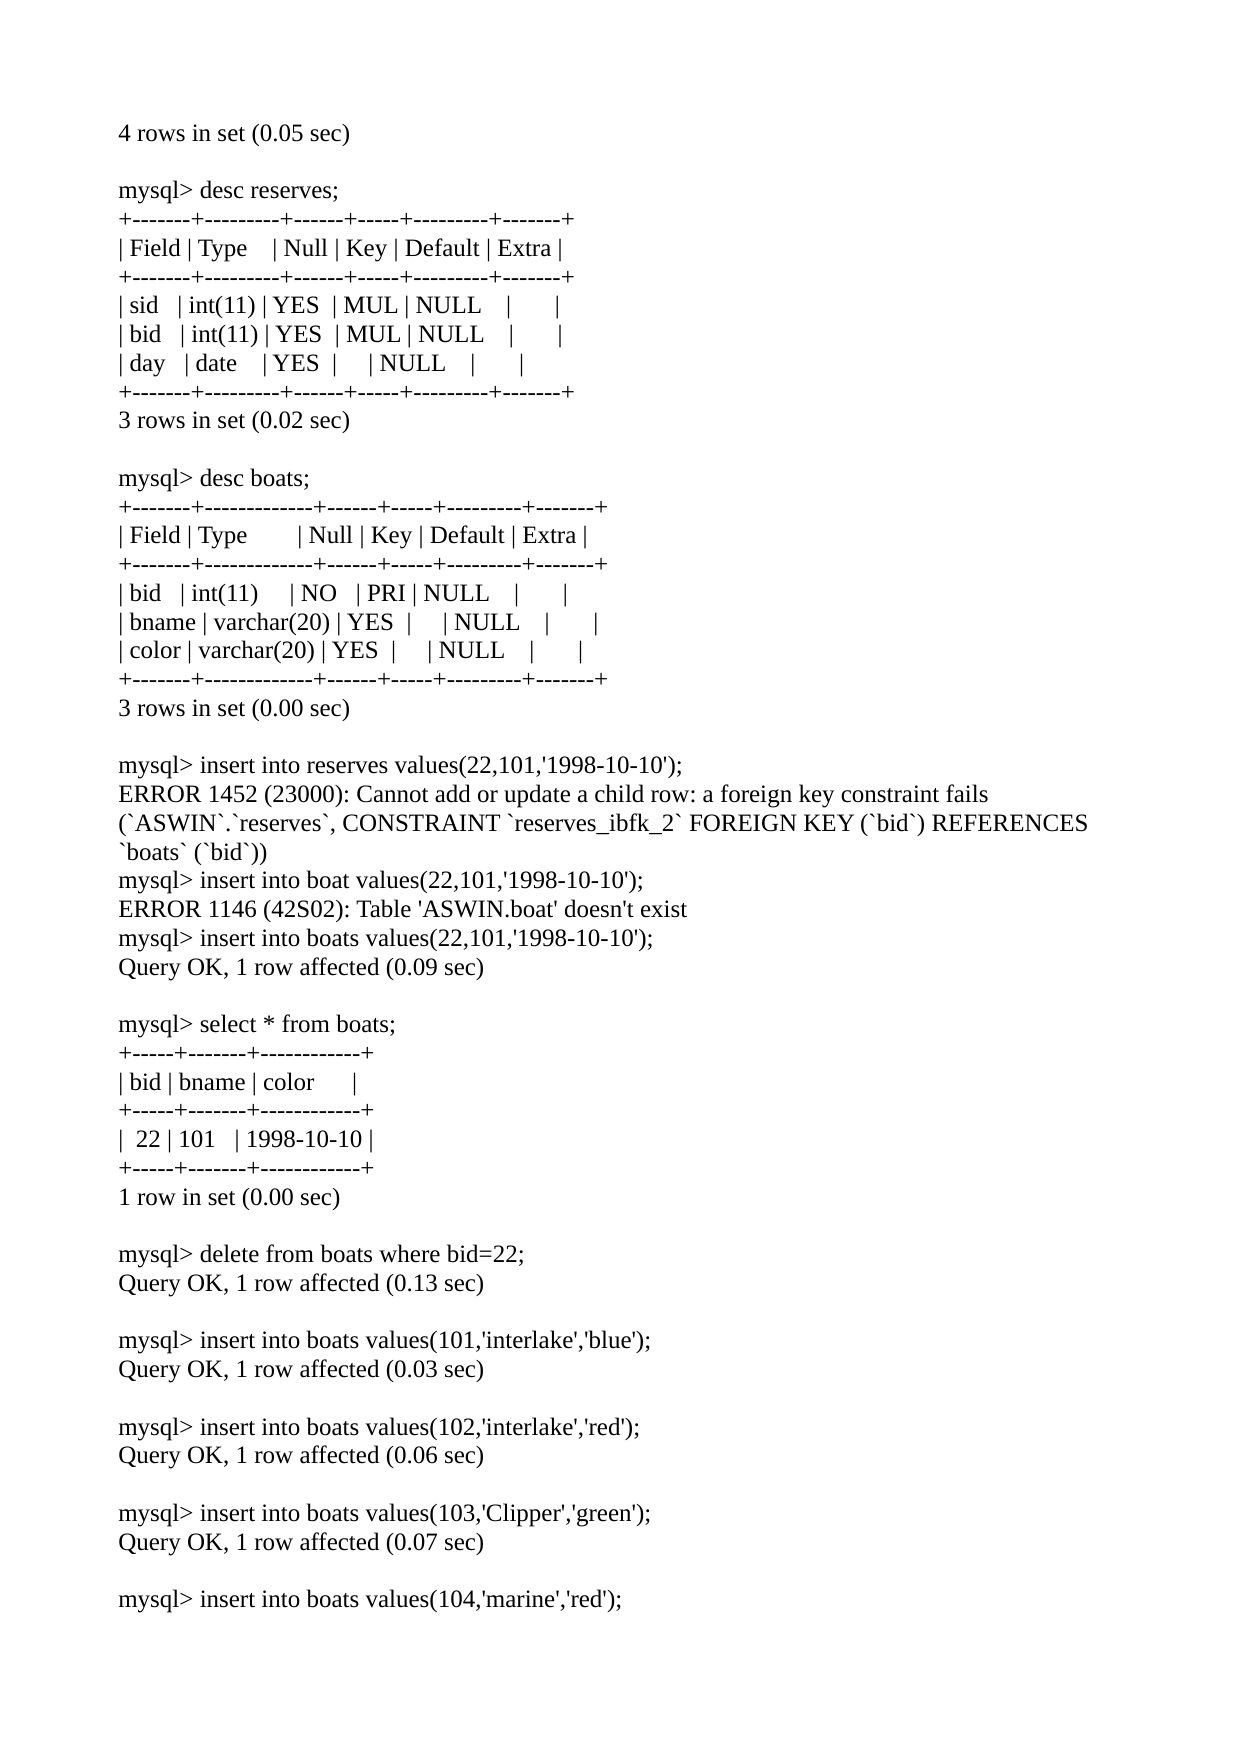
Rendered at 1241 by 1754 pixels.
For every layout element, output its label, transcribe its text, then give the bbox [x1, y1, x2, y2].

text Query OK, 1 row affected (0.09 sec) [118, 952, 1122, 981]
text | sid | int(11) | YES | MUL | NULL | | [118, 291, 1122, 319]
text mysql> desc boats; [118, 463, 1122, 492]
text mysql> insert into boats values(101,'interlake','blue'); [118, 1326, 1122, 1354]
text mysql> delete from boats where bid=22; [118, 1239, 1122, 1268]
text 4 rows in set (0.05 sec) [118, 118, 1122, 147]
text mysql> insert into reserves values(22,101,'1998-10-10'); [118, 751, 1122, 779]
text Query OK, 1 row affected (0.13 sec) [118, 1268, 1122, 1297]
text +-------+---------+------+-----+---------+-------+ [118, 204, 1122, 233]
text | bname | varchar(20) | YES | | NULL | | [118, 607, 1122, 636]
text mysql> select * from boats; [118, 1009, 1122, 1038]
text mysql> desc reserves; [118, 176, 1122, 204]
text 3 rows in set (0.02 sec) [118, 406, 1122, 434]
text +-------+-------------+------+-----+---------+-------+ [118, 549, 1122, 578]
text mysql> insert into boats values(22,101,'1998-10-10'); [118, 923, 1122, 952]
text 1 row in set (0.00 sec) [118, 1182, 1122, 1211]
text | color | varchar(20) | YES | | NULL | | [118, 636, 1122, 664]
text Query OK, 1 row affected (0.06 sec) [118, 1441, 1122, 1469]
text | Field | Type | Null | Key | Default | Extra | [118, 521, 1122, 549]
text +-----+-------+------------+ [118, 1096, 1122, 1124]
text +-------+-------------+------+-----+---------+-------+ [118, 664, 1122, 693]
text Query OK, 1 row affected (0.03 sec) [118, 1354, 1122, 1383]
text mysql> insert into boats values(104,'marine','red'); [118, 1584, 1122, 1613]
text mysql> insert into boat values(22,101,'1998-10-10'); [118, 866, 1122, 894]
text +-------+---------+------+-----+---------+-------+ [118, 377, 1122, 406]
text Query OK, 1 row affected (0.07 sec) [118, 1527, 1122, 1556]
text +-------+-------------+------+-----+---------+-------+ [118, 492, 1122, 521]
text +-----+-------+------------+ [118, 1038, 1122, 1067]
text | bid | int(11) | YES | MUL | NULL | | [118, 319, 1122, 348]
text +-------+---------+------+-----+---------+-------+ [118, 262, 1122, 291]
text +-----+-------+------------+ [118, 1153, 1122, 1182]
text mysql> insert into boats values(102,'interlake','red'); [118, 1412, 1122, 1441]
text | day | date | YES | | NULL | | [118, 348, 1122, 377]
text ERROR 1146 (42S02): Table 'ASWIN.boat' doesn't exist [118, 894, 1122, 923]
text ERROR 1452 (23000): Cannot add or update a child row: a foreign key constraint fails (`ASWIN`.`reserves`, CONSTRAINT `reserves_ibfk_2` FOREIGN KEY (`bid`) REFERENCES `boats` (`bid`)) [118, 779, 1122, 866]
text | bid | bname | color | [118, 1067, 1122, 1096]
text | Field | Type | Null | Key | Default | Extra | [118, 233, 1122, 262]
text mysql> insert into boats values(103,'Clipper','green'); [118, 1498, 1122, 1527]
text | bid | int(11) | NO | PRI | NULL | | [118, 578, 1122, 607]
text | 22 | 101 | 1998-10-10 | [118, 1124, 1122, 1153]
text 3 rows in set (0.00 sec) [118, 693, 1122, 722]
